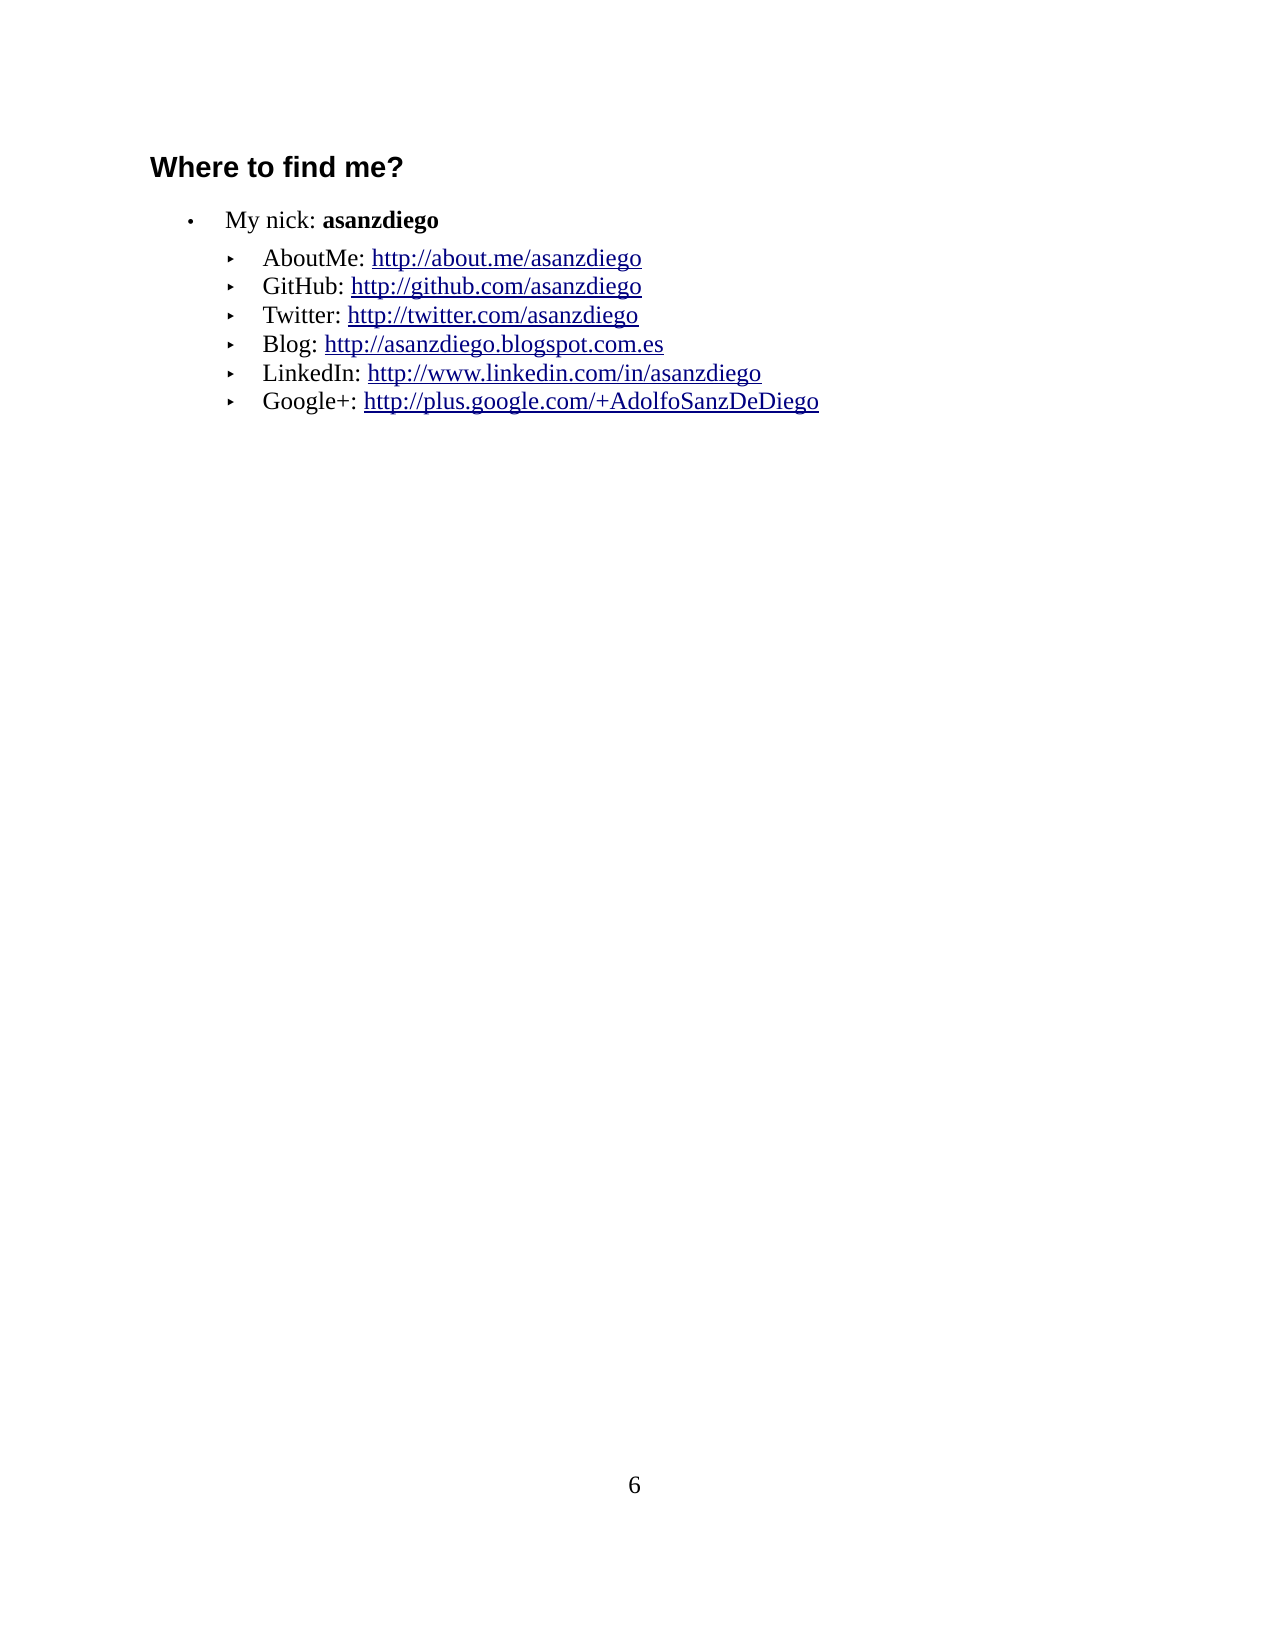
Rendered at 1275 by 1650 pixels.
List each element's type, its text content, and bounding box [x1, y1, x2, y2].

list Twitter: http://twitter.com/asanzdiego [225, 300, 1125, 329]
list AboutMe: http://about.me/asanzdiego [225, 243, 1125, 271]
list LinkedIn: http://www.linkedin.com/in/asanzdiego [225, 358, 1125, 386]
subtitle Where to find me? [150, 150, 1125, 183]
list GitHub: http://github.com/asanzdiego [225, 271, 1125, 300]
list Google+: http://plus.google.com/+AdolfoSanzDeDiego [225, 386, 1125, 415]
list Blog: http://asanzdiego.blogspot.com.es [225, 329, 1125, 358]
list My nick: asanzdiego [187, 205, 1125, 234]
